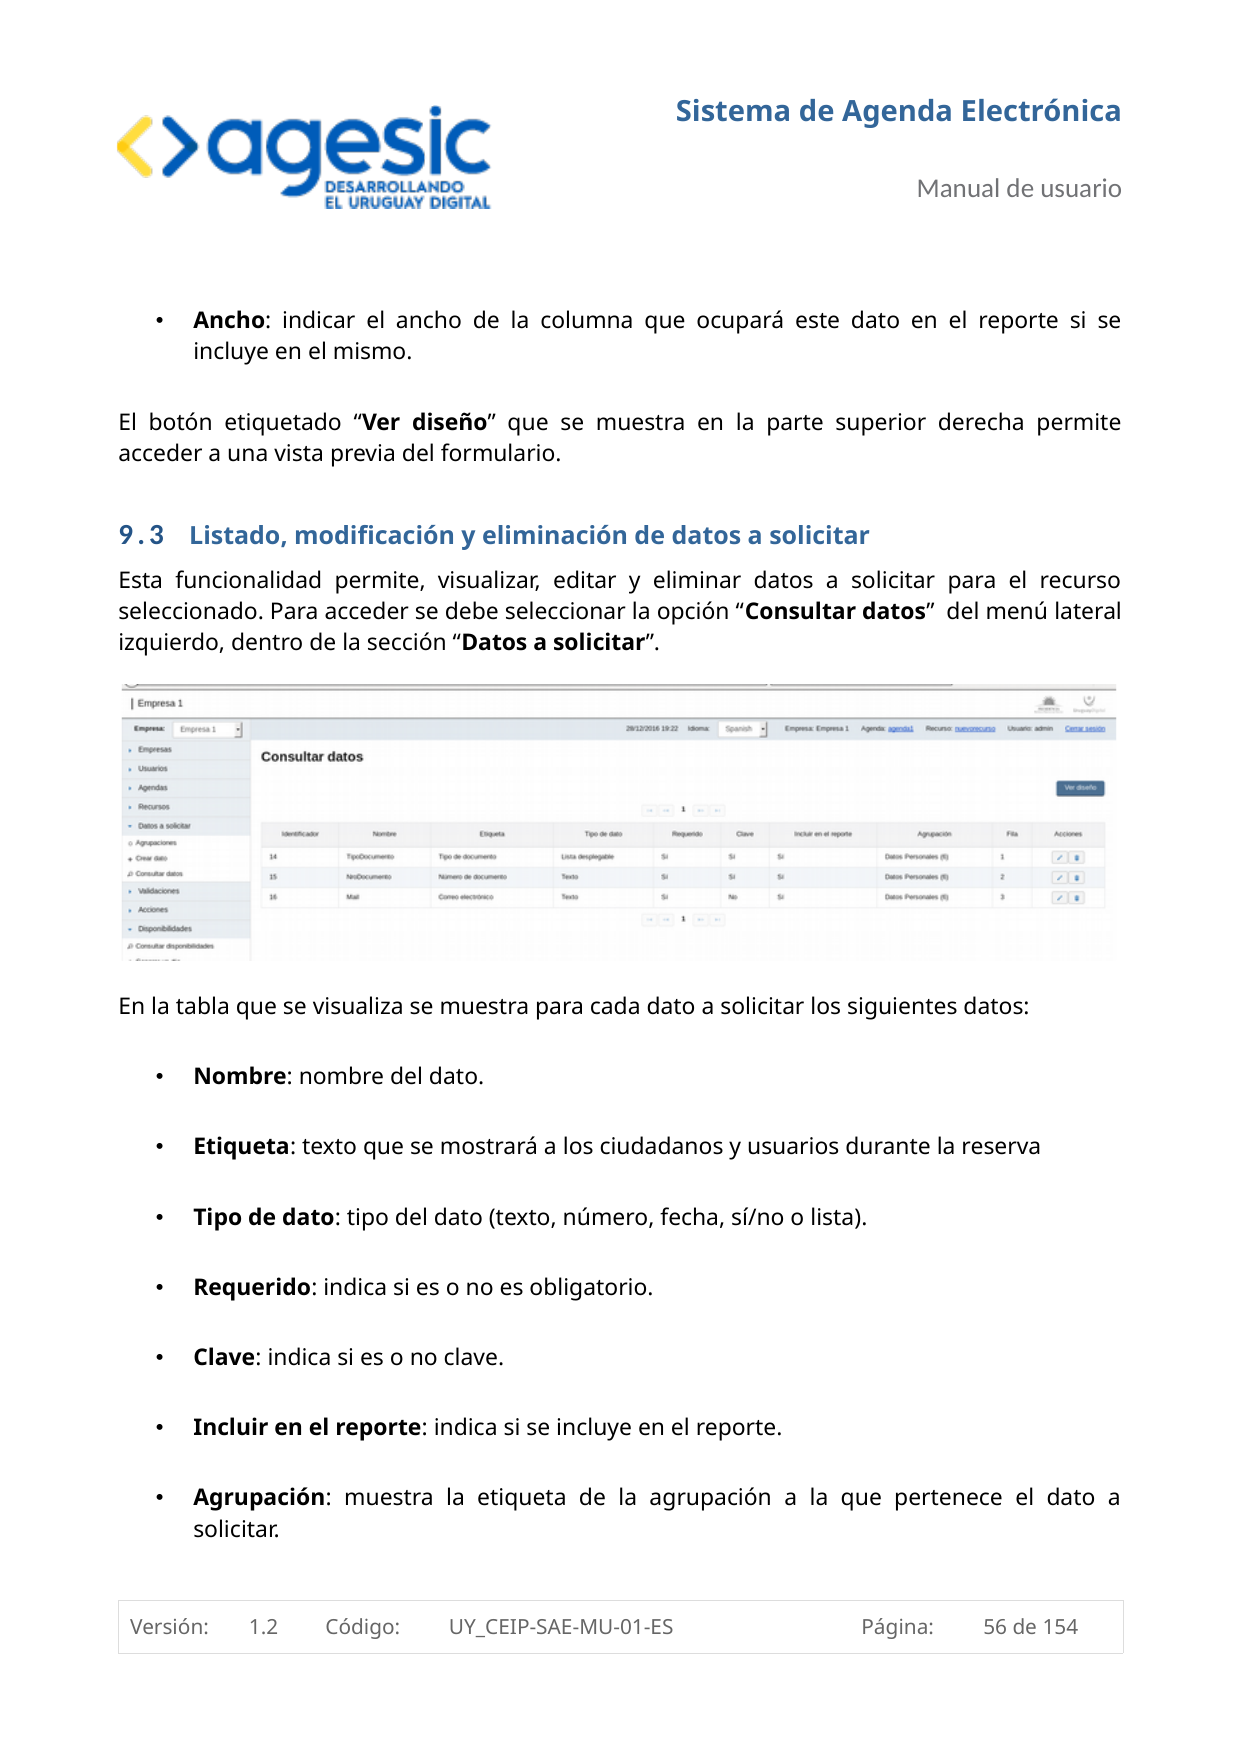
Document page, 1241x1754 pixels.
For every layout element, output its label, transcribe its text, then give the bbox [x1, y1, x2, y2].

subtitle Listado, modificación y eliminación de datos a solicitar [118, 516, 1122, 552]
list Incluir en el reporte: indica si se incluye en el reporte. [156, 1411, 1122, 1442]
list Nombre: nombre del dato. [156, 1060, 1122, 1091]
picture [118, 684, 1123, 961]
text El botón etiquetado “Ver diseño” que se muestra en la parte superior derecha permite acceder a una vista previa del formulario. [118, 406, 1122, 468]
list Tipo de dato: tipo del dato (texto, número, fecha, sí/no o lista). [156, 1201, 1122, 1232]
list Ancho: indicar el ancho de la columna que ocupará este dato en el reporte si se incluye en el mismo. [156, 304, 1122, 367]
list Clave: indica si es o no clave. [156, 1341, 1122, 1372]
list Etiqueta: texto que se mostrará a los ciudadanos y usuarios durante la reserva [156, 1130, 1122, 1162]
picture [116, 105, 492, 209]
text En la tabla que se visualiza se muestra para cada dato a solicitar los siguientes datos: [118, 961, 1122, 1021]
text Esta funcionalidad permite, visualizar, editar y eliminar datos a solicitar para el recurso seleccionado. Para acceder se debe seleccionar la opción “Consultar datos” del menú lateral izquierdo, dentro de la sección “Datos a solicitar”. [118, 564, 1122, 657]
list Agrupación: muestra la etiqueta de la agrupación a la que pertenece el dato a solicitar. [156, 1481, 1122, 1544]
list Requerido: indica si es o no es obligatorio. [156, 1271, 1122, 1302]
